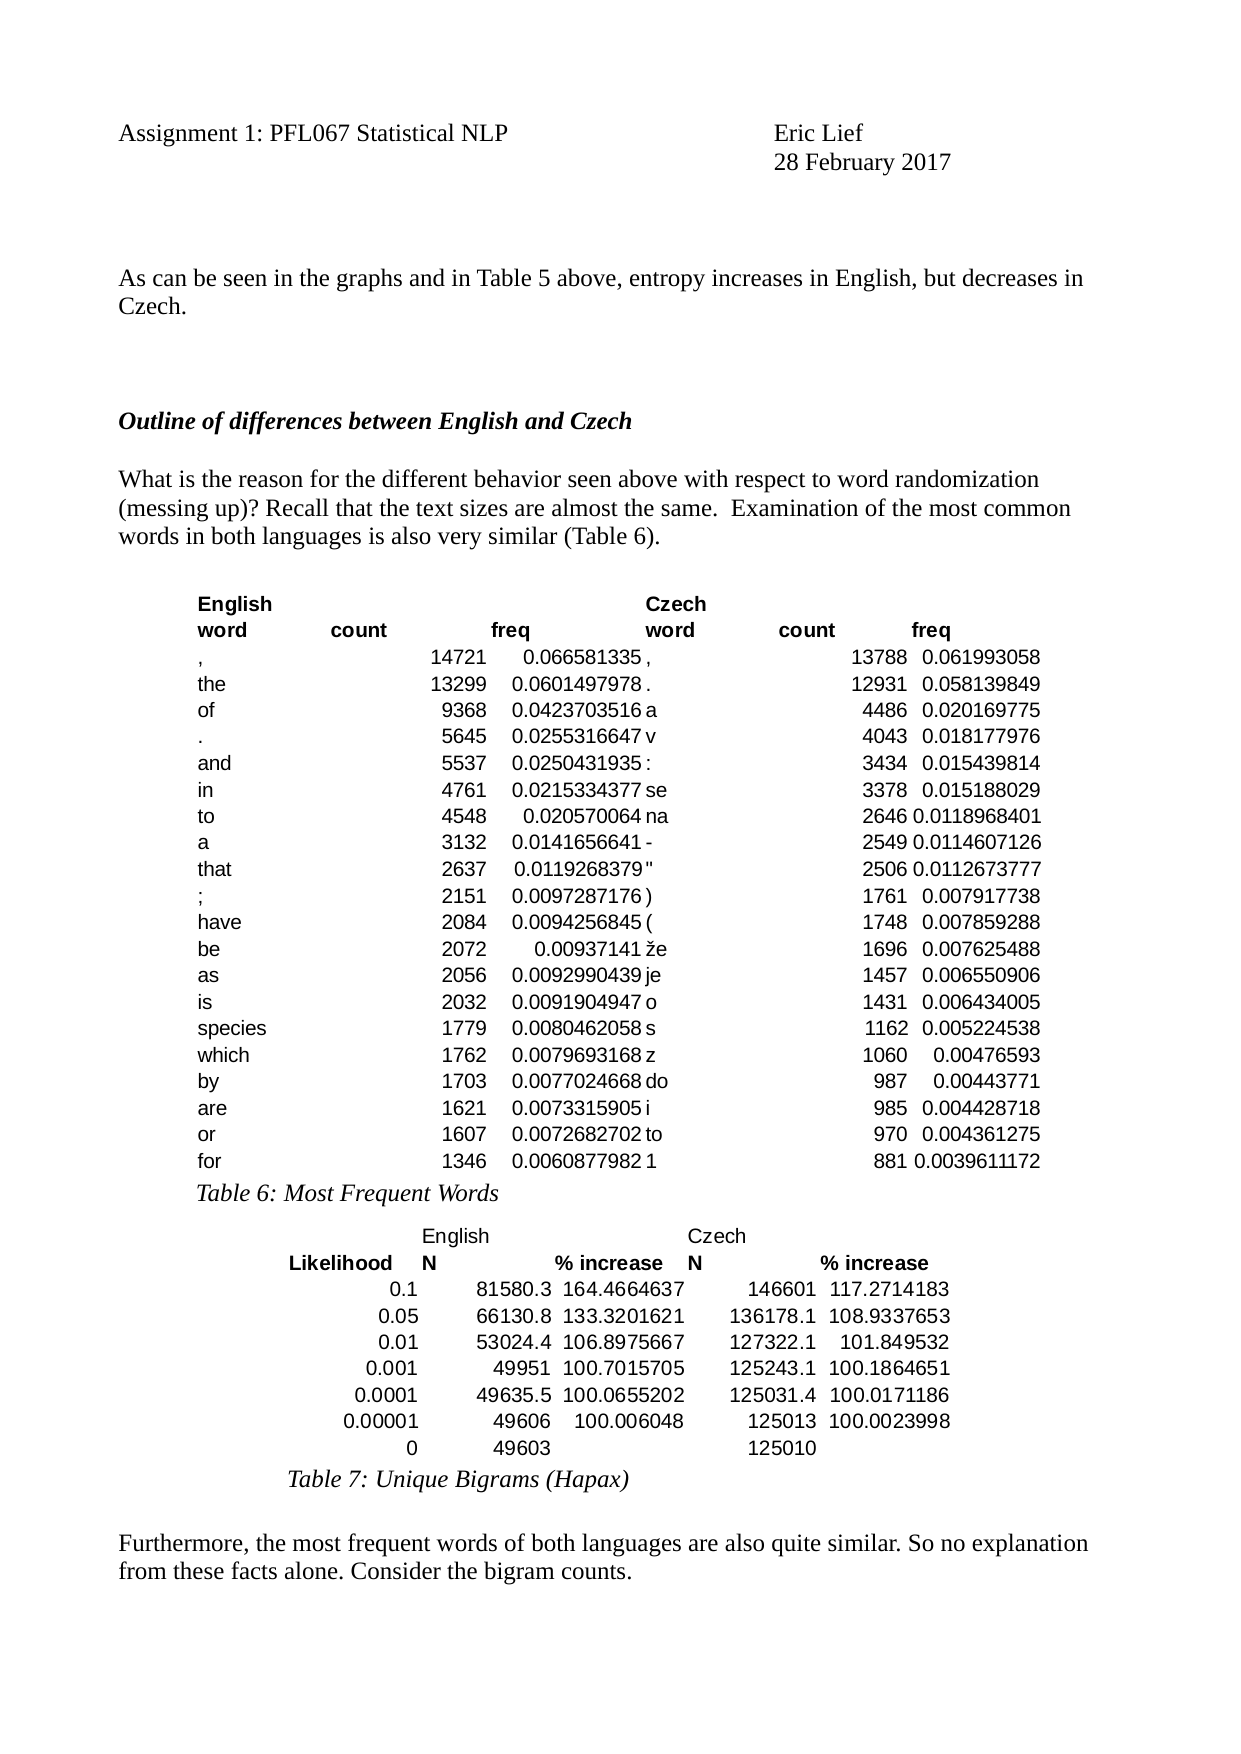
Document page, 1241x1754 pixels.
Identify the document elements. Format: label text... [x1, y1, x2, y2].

text What is the reason for the different behavior seen above with respect to word randomization (messing up)? Recall that the text sizes are almost the same. Examination of the most common words in both languages is also very similar (Table 6). [118, 464, 1122, 550]
text Table 7: Unique Bigrams (Hapax) [287, 1224, 953, 1493]
text Furthermore, the most frequent words of both languages are also quite similar. So no explanation from these facts alone. Consider the bigram counts. [118, 1528, 1122, 1585]
text As can be seen in the graphs and in Table 5 above, entropy increases in English, but decreases in Czech. [118, 263, 1122, 320]
text Outline of differences between English and Czech [118, 406, 1122, 435]
text Table 6: Most Frequent Words [196, 591, 1045, 1207]
